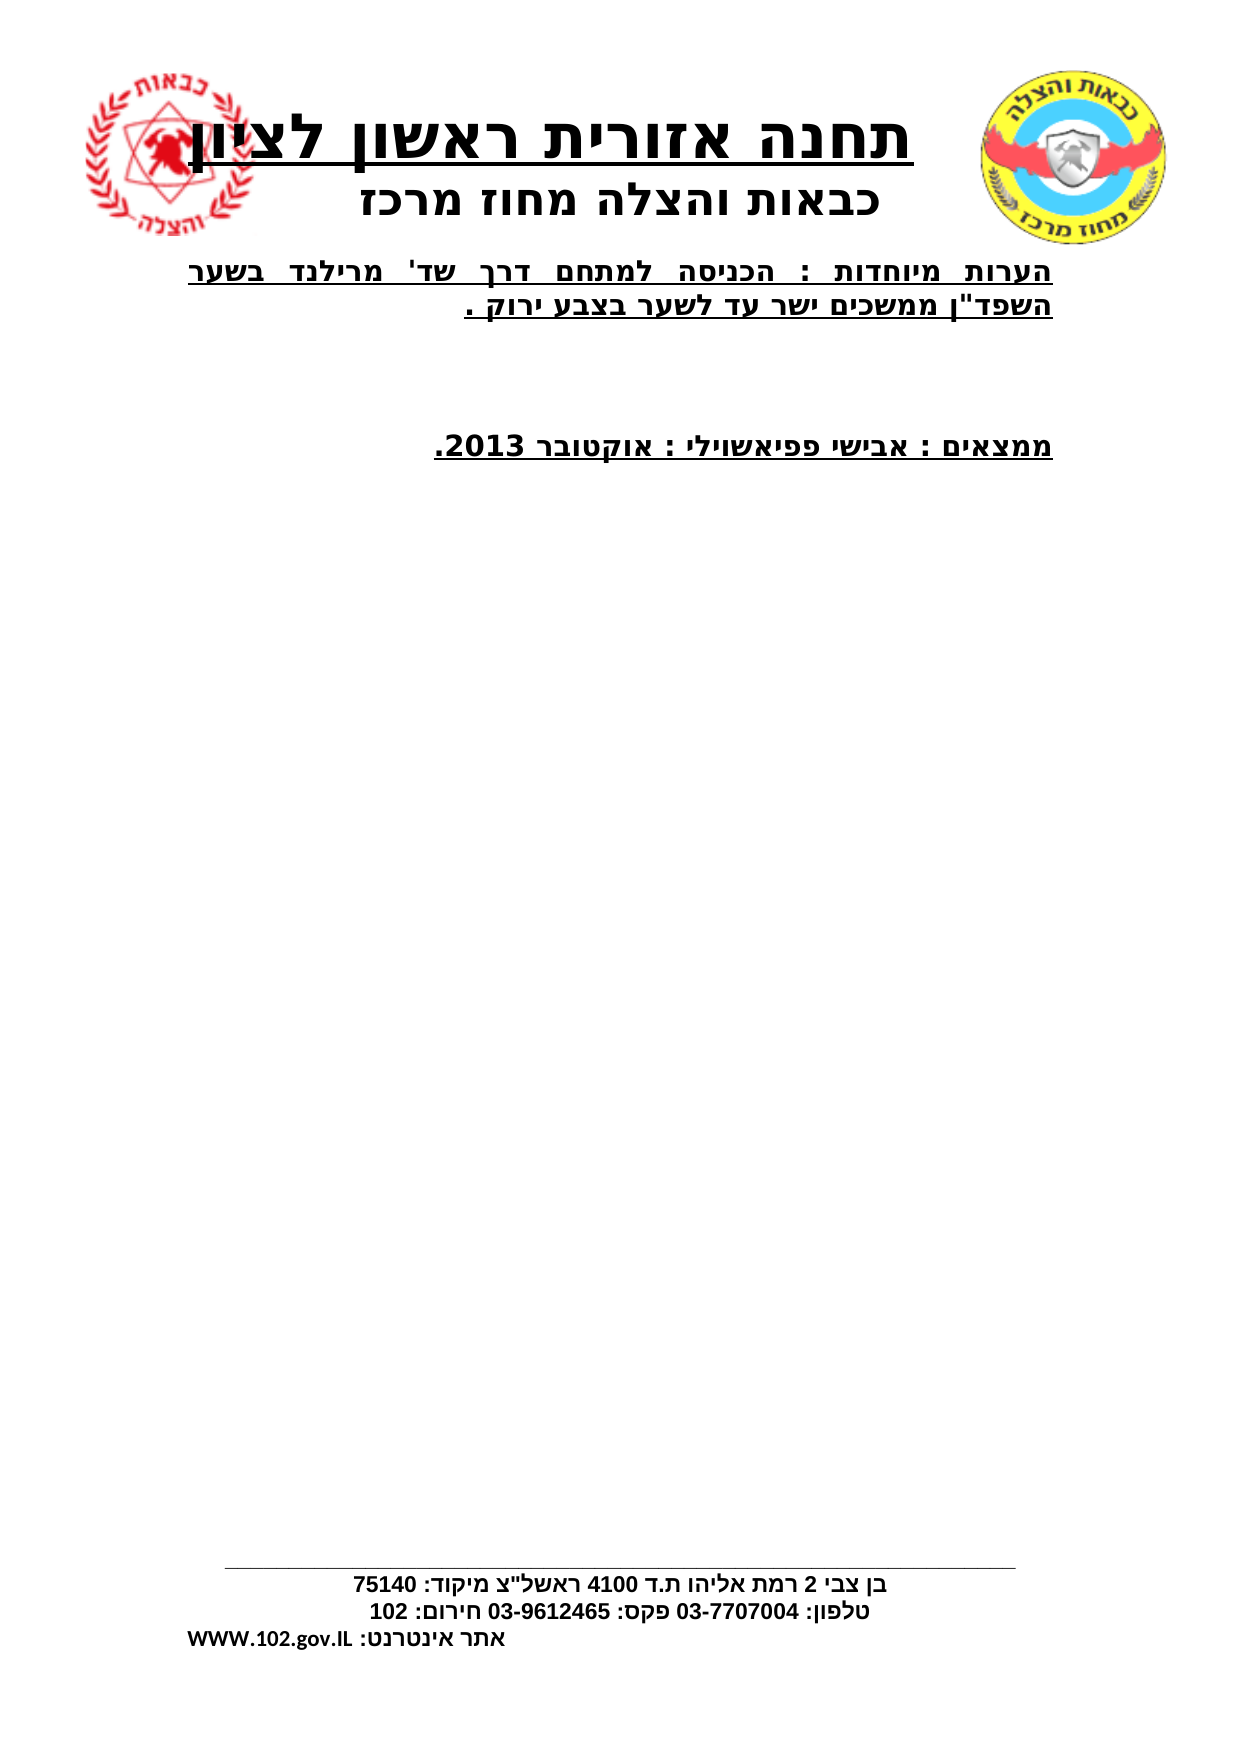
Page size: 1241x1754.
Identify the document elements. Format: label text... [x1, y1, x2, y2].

text הערות מיוחדות : הכניסה למתחם דרך שד' מרילנד בשער [187, 254, 1053, 283]
text ממצאים : אבישי פפיאשוילי : אוקטובר 2013. [187, 429, 1053, 463]
text השפד"ן ממשכים ישר עד לשער בצבע ירוק . [187, 284, 1053, 322]
